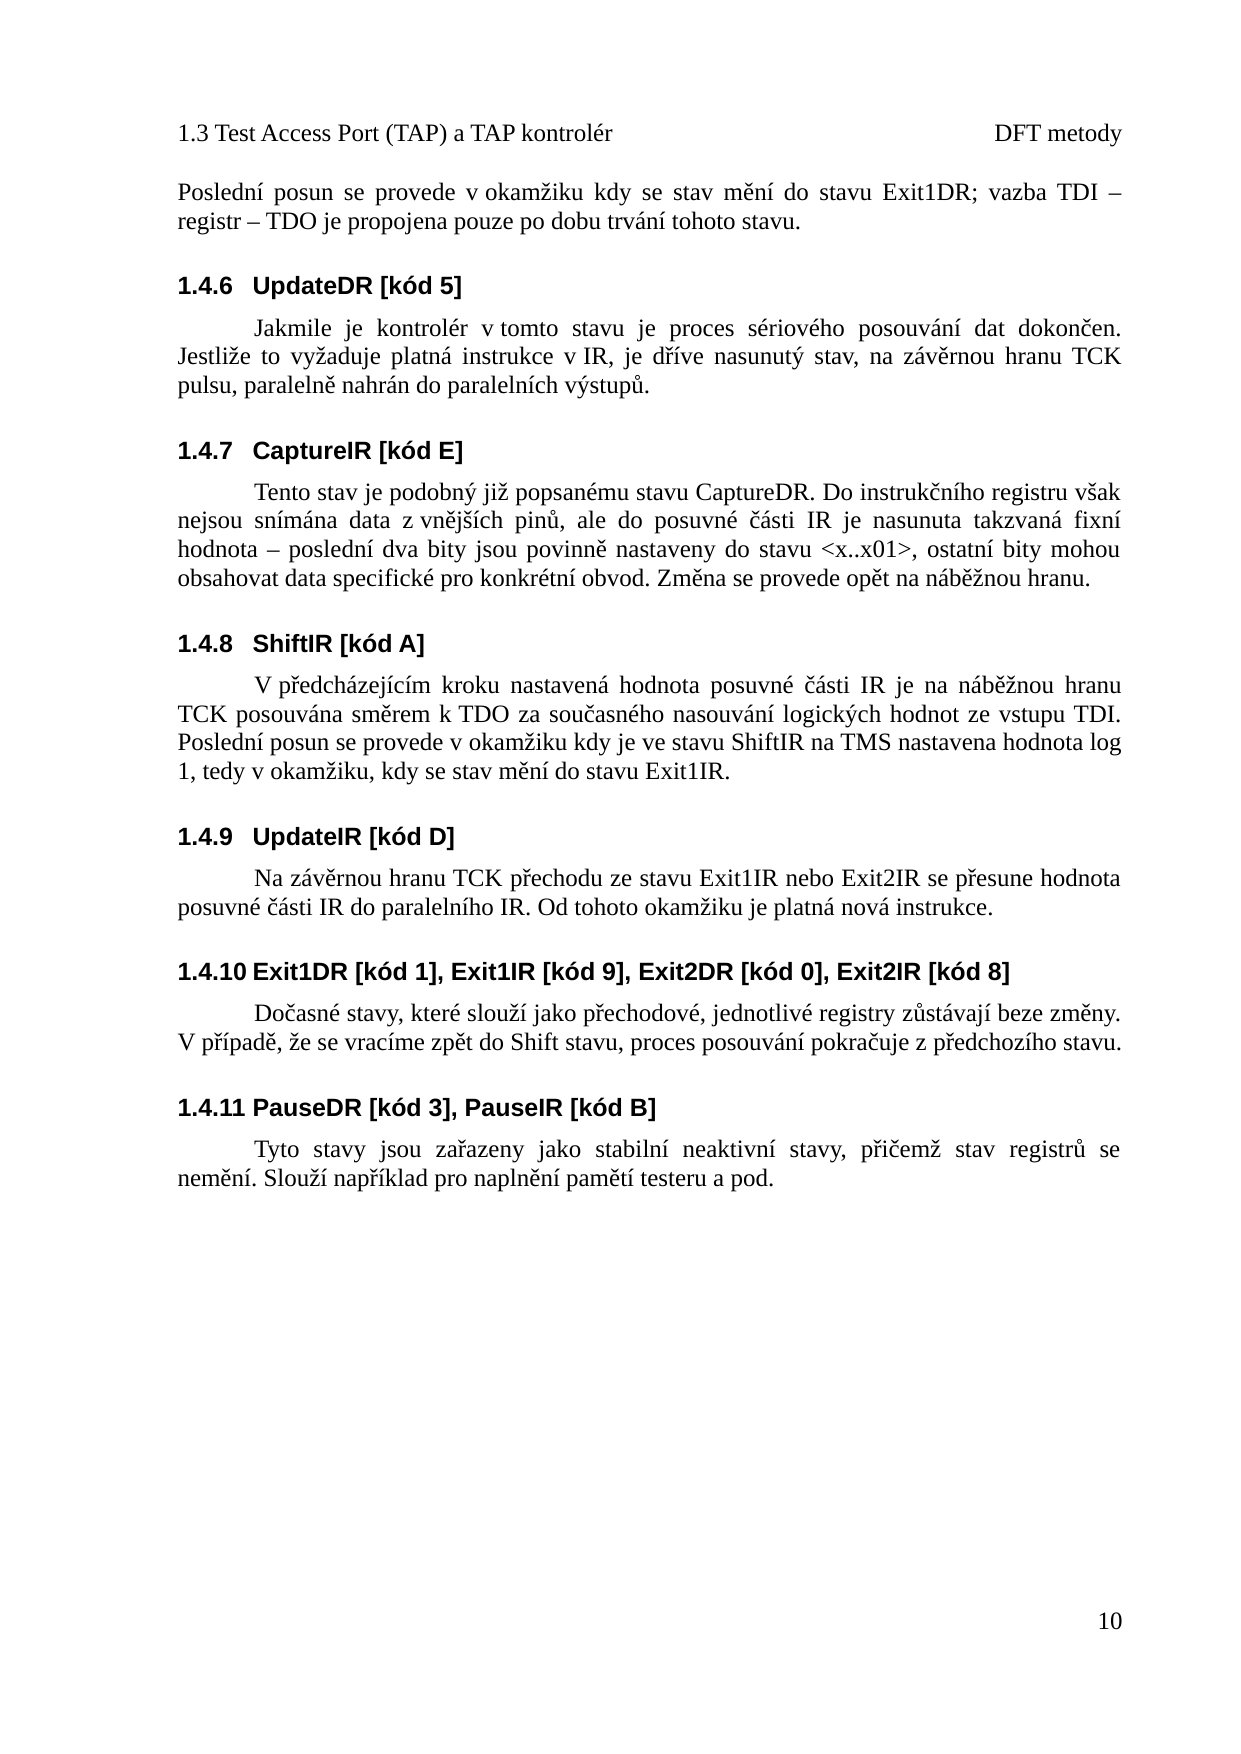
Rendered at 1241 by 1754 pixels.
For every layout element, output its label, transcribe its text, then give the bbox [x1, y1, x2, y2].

subtitle UpdateDR [kód 5] [177, 271, 1122, 300]
text Dočasné stavy, které slouží jako přechodové, jednotlivé registry zůstávají beze změny. V případě, že se vracíme zpět do Shift stavu, proces posouvání pokračuje z předchozího stavu. [177, 998, 1122, 1056]
text Jakmile je kontrolér v tomto stavu je proces sériového posouvání dat dokončen. Jestliže to vyžaduje platná instrukce v IR, je dříve nasunutý stav, na závěrnou hranu TCK pulsu, paralelně nahrán do paralelních výstupů. [177, 313, 1122, 399]
subtitle ShiftIR [kód A] [177, 629, 1122, 657]
text V předcházejícím kroku nastavená hodnota posuvné části IR je na náběžnou hranu TCK posouvána směrem k TDO za současného nasouvání logických hodnot ze vstupu TDI. Poslední posun se provede v okamžiku kdy je ve stavu ShiftIR na TMS nastavena hodnota log 1, tedy v okamžiku, kdy se stav mění do stavu Exit1IR. [177, 670, 1122, 785]
text Tyto stavy jsou zařazeny jako stabilní neaktivní stavy, přičemž stav registrů se nemění. Slouží například pro naplnění pamětí testeru a pod. [177, 1134, 1122, 1191]
text Poslední posun se provede v okamžiku kdy se stav mění do stavu Exit1DR; vazba TDI – registr – TDO je propojena pouze po dobu trvání tohoto stavu. [177, 177, 1122, 234]
subtitle Exit1DR [kód 1], Exit1IR [kód 9], Exit2DR [kód 0], Exit2IR [kód 8] [177, 957, 1122, 986]
subtitle PauseDR [kód 3], PauseIR [kód B] [177, 1093, 1122, 1121]
subtitle UpdateIR [kód D] [177, 822, 1122, 850]
text Na závěrnou hranu TCK přechodu ze stavu Exit1IR nebo Exit2IR se přesune hodnota posuvné části IR do paralelního IR. Od tohoto okamžiku je platná nová instrukce. [177, 863, 1122, 920]
subtitle CaptureIR [kód E] [177, 436, 1122, 464]
text Tento stav je podobný již popsanému stavu CaptureDR. Do instrukčního registru však nejsou snímána data z vnějších pinů, ale do posuvné části IR je nasunuta takzvaná fixní hodnota – poslední dva bity jsou povinně nastaveny do stavu <x..x01>, ostatní bity mohou obsahovat data specifické pro konkrétní obvod. Změna se provede opět na náběžnou hranu. [177, 477, 1122, 592]
